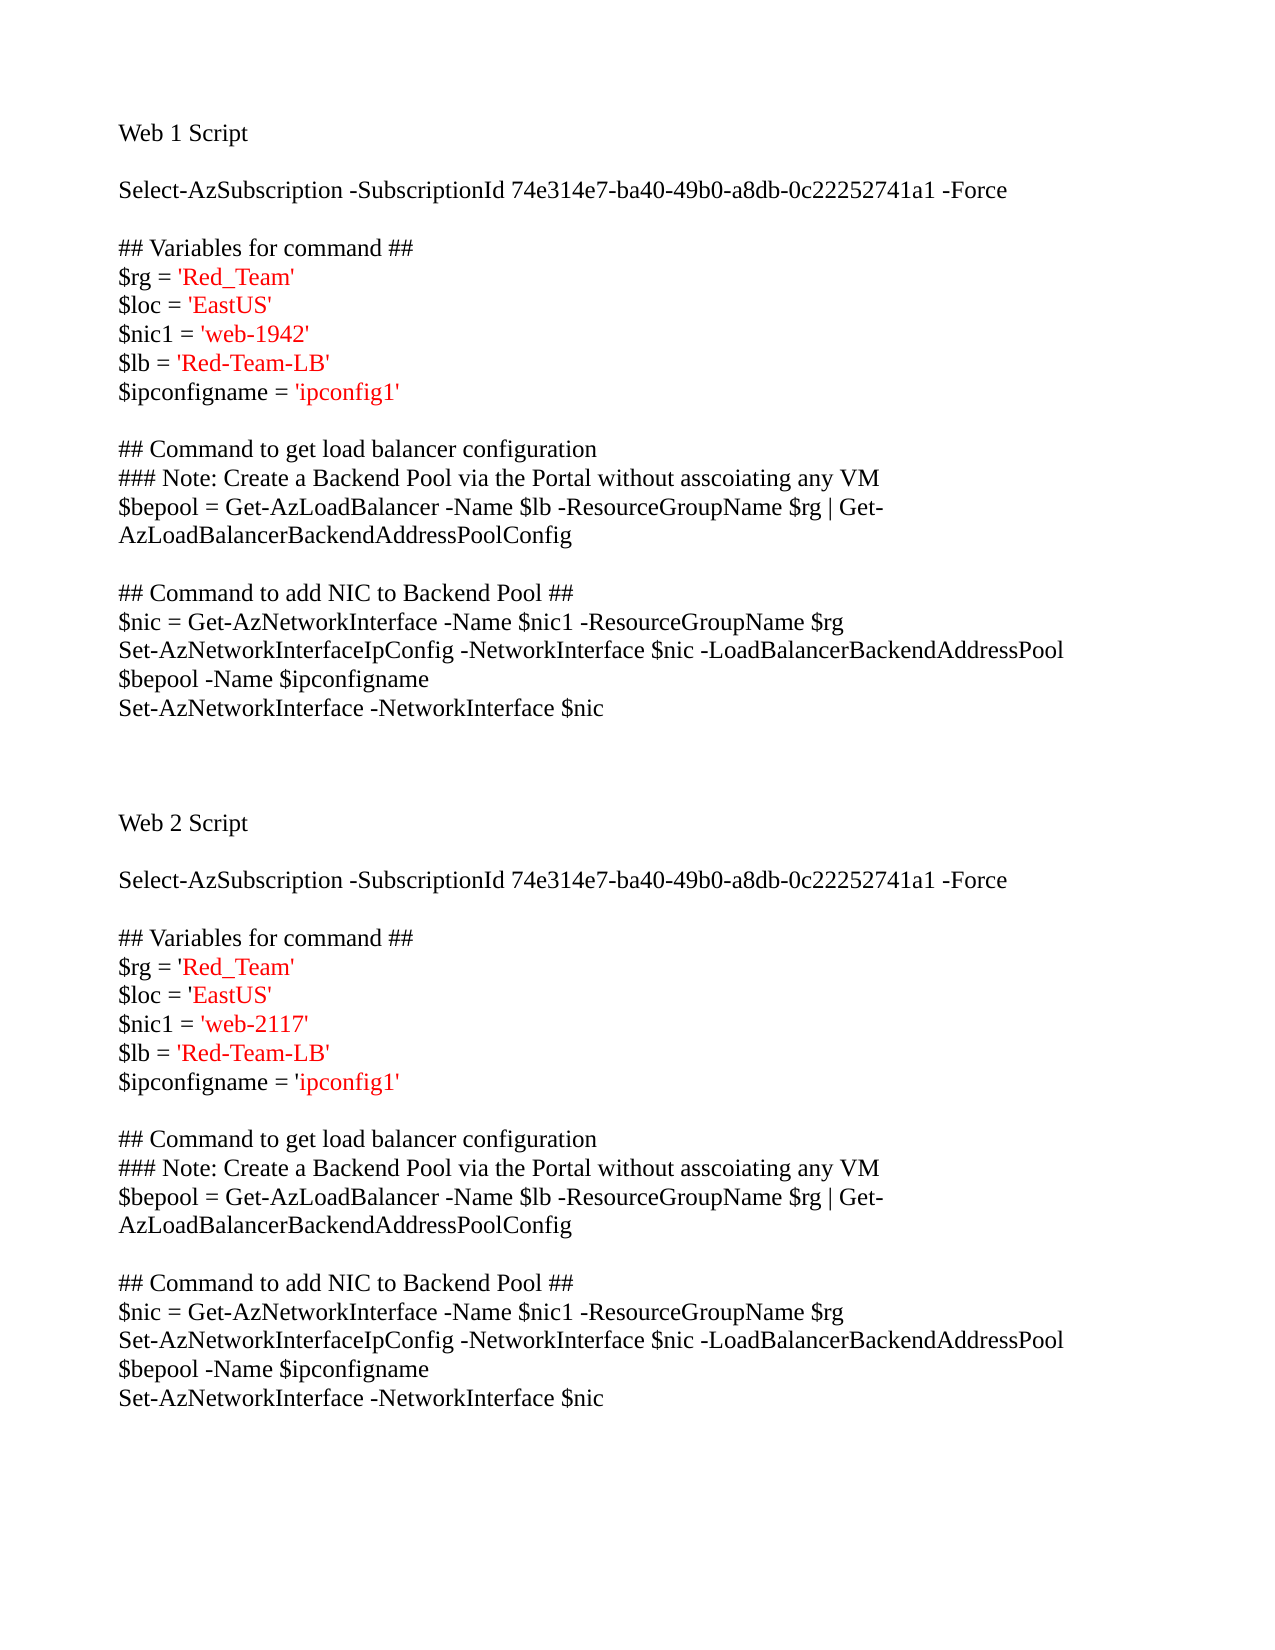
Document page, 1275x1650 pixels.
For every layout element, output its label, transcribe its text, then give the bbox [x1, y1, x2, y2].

text $loc = 'EastUS' [118, 291, 1157, 319]
text Set-AzNetworkInterface -NetworkInterface $nic [118, 1383, 1157, 1412]
text AzLoadBalancerBackendAddressPoolConfig [118, 1211, 1157, 1239]
text $nic = Get-AzNetworkInterface -Name $nic1 -ResourceGroupName $rg [118, 607, 1157, 636]
text ## Variables for command ## [118, 233, 1157, 262]
text Set-AzNetworkInterfaceIpConfig -NetworkInterface $nic -LoadBalancerBackendAddressPool [118, 636, 1157, 664]
text $ipconfigname = 'ipconfig1' [118, 377, 1157, 406]
text $nic1 = 'web-1942' [118, 319, 1157, 348]
text $lb = 'Red-Team-LB' [118, 1038, 1157, 1067]
text $loc = 'EastUS' [118, 981, 1157, 1009]
text ## Command to add NIC to Backend Pool ## [118, 578, 1157, 607]
text Select-AzSubscription -SubscriptionId 74e314e7-ba40-49b0-a8db-0c22252741a1 -Force [118, 176, 1157, 204]
text $bepool -Name $ipconfigname [118, 664, 1157, 693]
text $nic = Get-AzNetworkInterface -Name $nic1 -ResourceGroupName $rg [118, 1297, 1157, 1326]
text ## Command to get load balancer configuration [118, 434, 1157, 463]
text $nic1 = 'web-2117' [118, 1009, 1157, 1038]
text ### Note: Create a Backend Pool via the Portal without asscoiating any VM [118, 1153, 1157, 1182]
text $bepool = Get-AzLoadBalancer -Name $lb -ResourceGroupName $rg | Get- [118, 1182, 1157, 1211]
text Web 1 Script [118, 118, 1157, 147]
text $lb = 'Red-Team-LB' [118, 348, 1157, 377]
text $bepool -Name $ipconfigname [118, 1354, 1157, 1383]
text AzLoadBalancerBackendAddressPoolConfig [118, 521, 1157, 549]
text $ipconfigname = 'ipconfig1' [118, 1067, 1157, 1096]
text ## Command to add NIC to Backend Pool ## [118, 1268, 1157, 1297]
text ### Note: Create a Backend Pool via the Portal without asscoiating any VM [118, 463, 1157, 492]
text ## Command to get load balancer configuration [118, 1124, 1157, 1153]
text Web 2 Script [118, 808, 1157, 837]
text $rg = 'Red_Team' [118, 952, 1157, 981]
text $bepool = Get-AzLoadBalancer -Name $lb -ResourceGroupName $rg | Get- [118, 492, 1157, 521]
text $rg = 'Red_Team' [118, 262, 1157, 291]
text Set-AzNetworkInterface -NetworkInterface $nic [118, 693, 1157, 722]
text ## Variables for command ## [118, 923, 1157, 952]
text Select-AzSubscription -SubscriptionId 74e314e7-ba40-49b0-a8db-0c22252741a1 -Force [118, 866, 1157, 894]
text Set-AzNetworkInterfaceIpConfig -NetworkInterface $nic -LoadBalancerBackendAddressPool [118, 1326, 1157, 1354]
